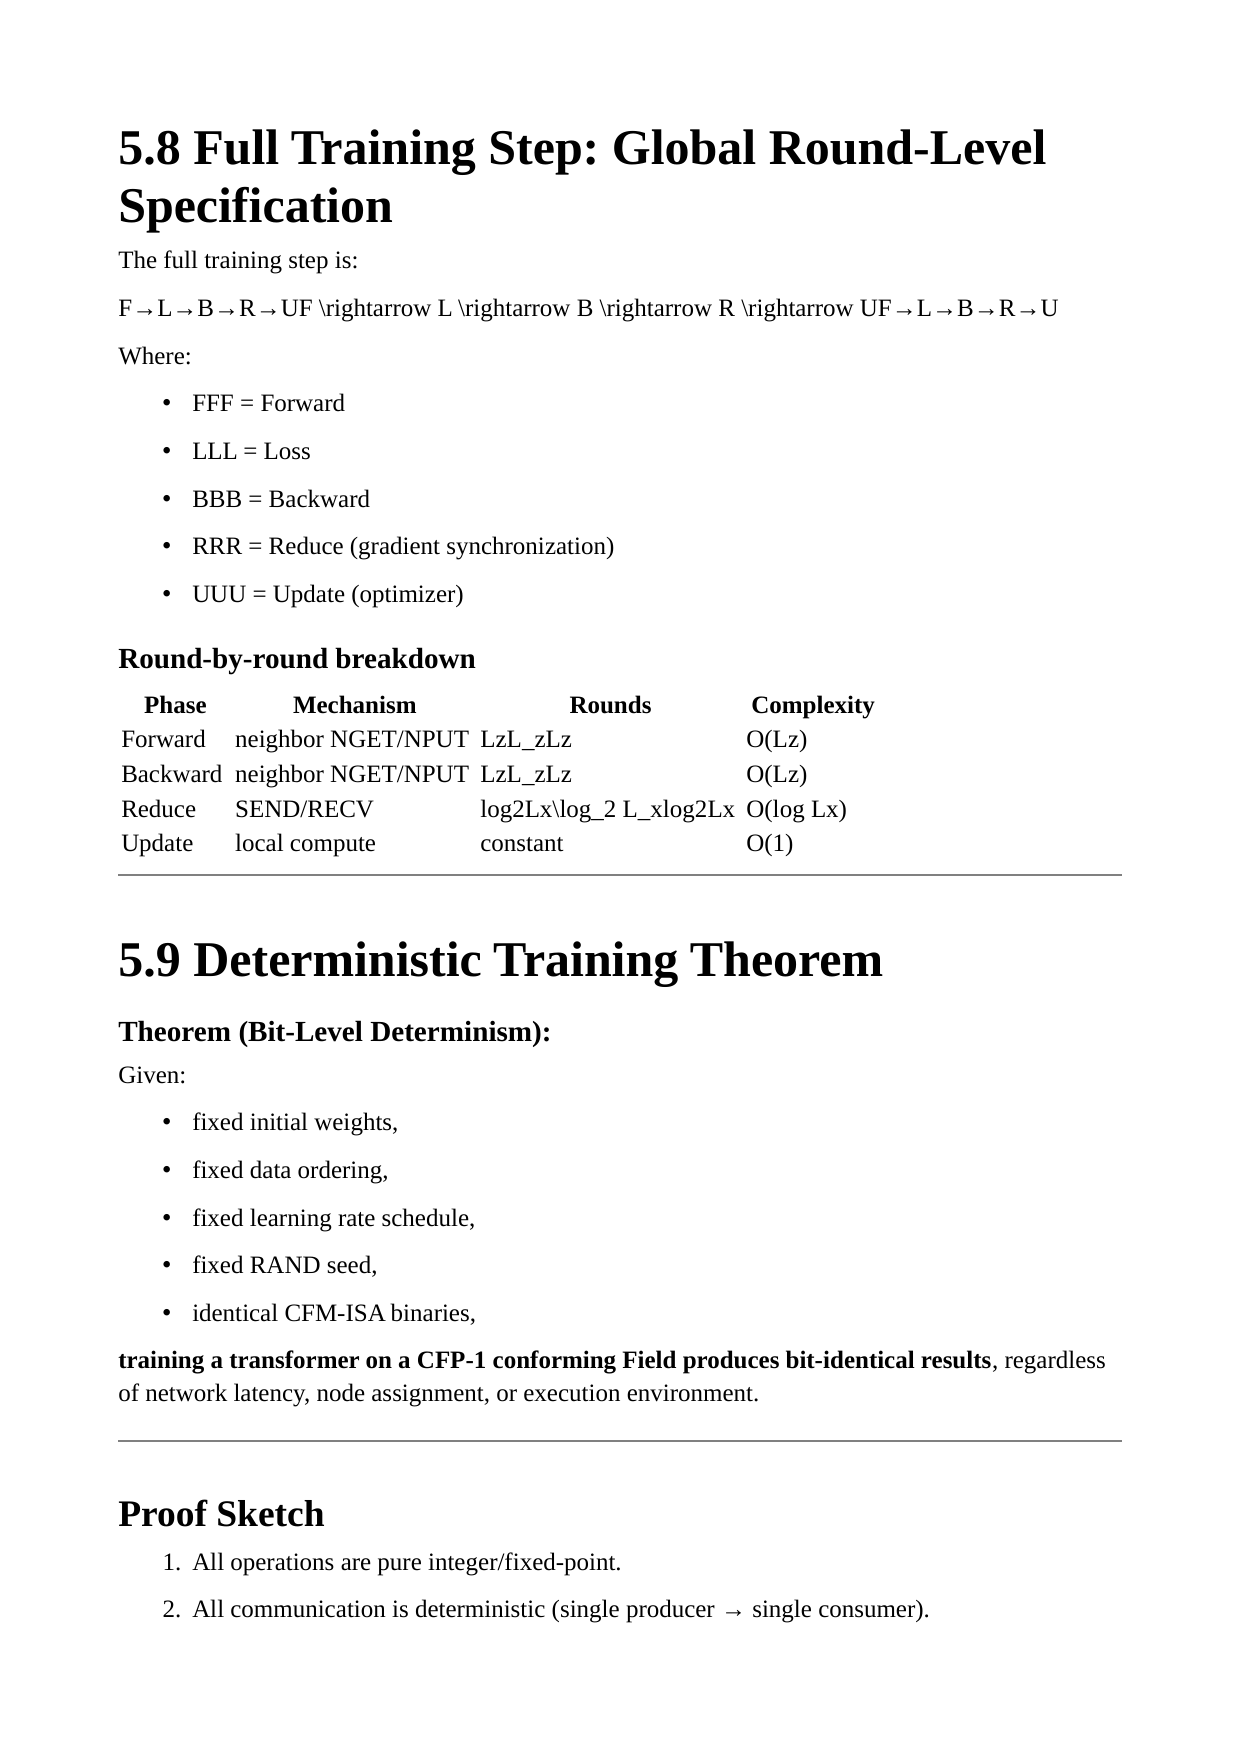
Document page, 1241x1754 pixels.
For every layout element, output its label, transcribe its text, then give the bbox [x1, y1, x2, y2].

list BBB = Backward [162, 484, 1122, 512]
subtitle 5.9 Deterministic Training Theorem [118, 929, 1122, 987]
table_cell SEND/RECV [232, 791, 477, 825]
subtitle Proof Sketch [118, 1491, 1122, 1534]
list FFF = Forward [162, 388, 1122, 417]
table_cell local compute [232, 825, 477, 860]
table_cell Update [118, 825, 232, 860]
table_cell log⁡2Lx\log_2 L_xlog2​Lx​ [477, 791, 743, 825]
subtitle Round-by-round breakdown [118, 641, 1122, 674]
text Given: [118, 1060, 1122, 1089]
table_header Phase [118, 687, 232, 722]
table_cell LzL_zLz​ [477, 756, 743, 791]
list LLL = Loss [162, 436, 1122, 465]
list All operations are pure integer/fixed-point. [162, 1547, 1122, 1576]
table_header Rounds [477, 687, 743, 722]
table_cell Backward [118, 756, 232, 791]
table_cell constant [477, 825, 743, 860]
list fixed initial weights, [162, 1107, 1122, 1136]
list RRR = Reduce (gradient synchronization) [162, 531, 1122, 560]
list identical CFM-ISA binaries, [162, 1298, 1122, 1327]
table_cell O(Lz) [743, 722, 883, 756]
table_cell Reduce [118, 791, 232, 825]
list fixed data ordering, [162, 1155, 1122, 1184]
table_cell O(1) [743, 825, 883, 860]
text The full training step is: [118, 246, 1122, 274]
table_header Mechanism [232, 687, 477, 722]
list All communication is deterministic (single producer → single consumer). [162, 1594, 1122, 1623]
text F→L→B→R→UF \rightarrow L \rightarrow B \rightarrow R \rightarrow UF→L→B→R→U [118, 293, 1122, 322]
table_cell neighbor NGET/NPUT [232, 722, 477, 756]
list fixed RAND seed, [162, 1250, 1122, 1279]
table_cell O(log Lx) [743, 791, 883, 825]
table_cell neighbor NGET/NPUT [232, 756, 477, 791]
table_cell LzL_zLz​ [477, 722, 743, 756]
list UUU = Update (optimizer) [162, 579, 1122, 608]
text training a transformer on a CFP-1 conforming Field produces bit-identical results, regardless of network latency, node assignment, or execution environment. [118, 1346, 1122, 1407]
table_header Complexity [743, 687, 883, 722]
text Where: [118, 341, 1122, 369]
table_cell Forward [118, 722, 232, 756]
list fixed learning rate schedule, [162, 1203, 1122, 1231]
subtitle 5.8 Full Training Step: Global Round-Level Specification [118, 118, 1122, 233]
subtitle Theorem (Bit-Level Determinism): [118, 1014, 1122, 1047]
table_cell O(Lz) [743, 756, 883, 791]
